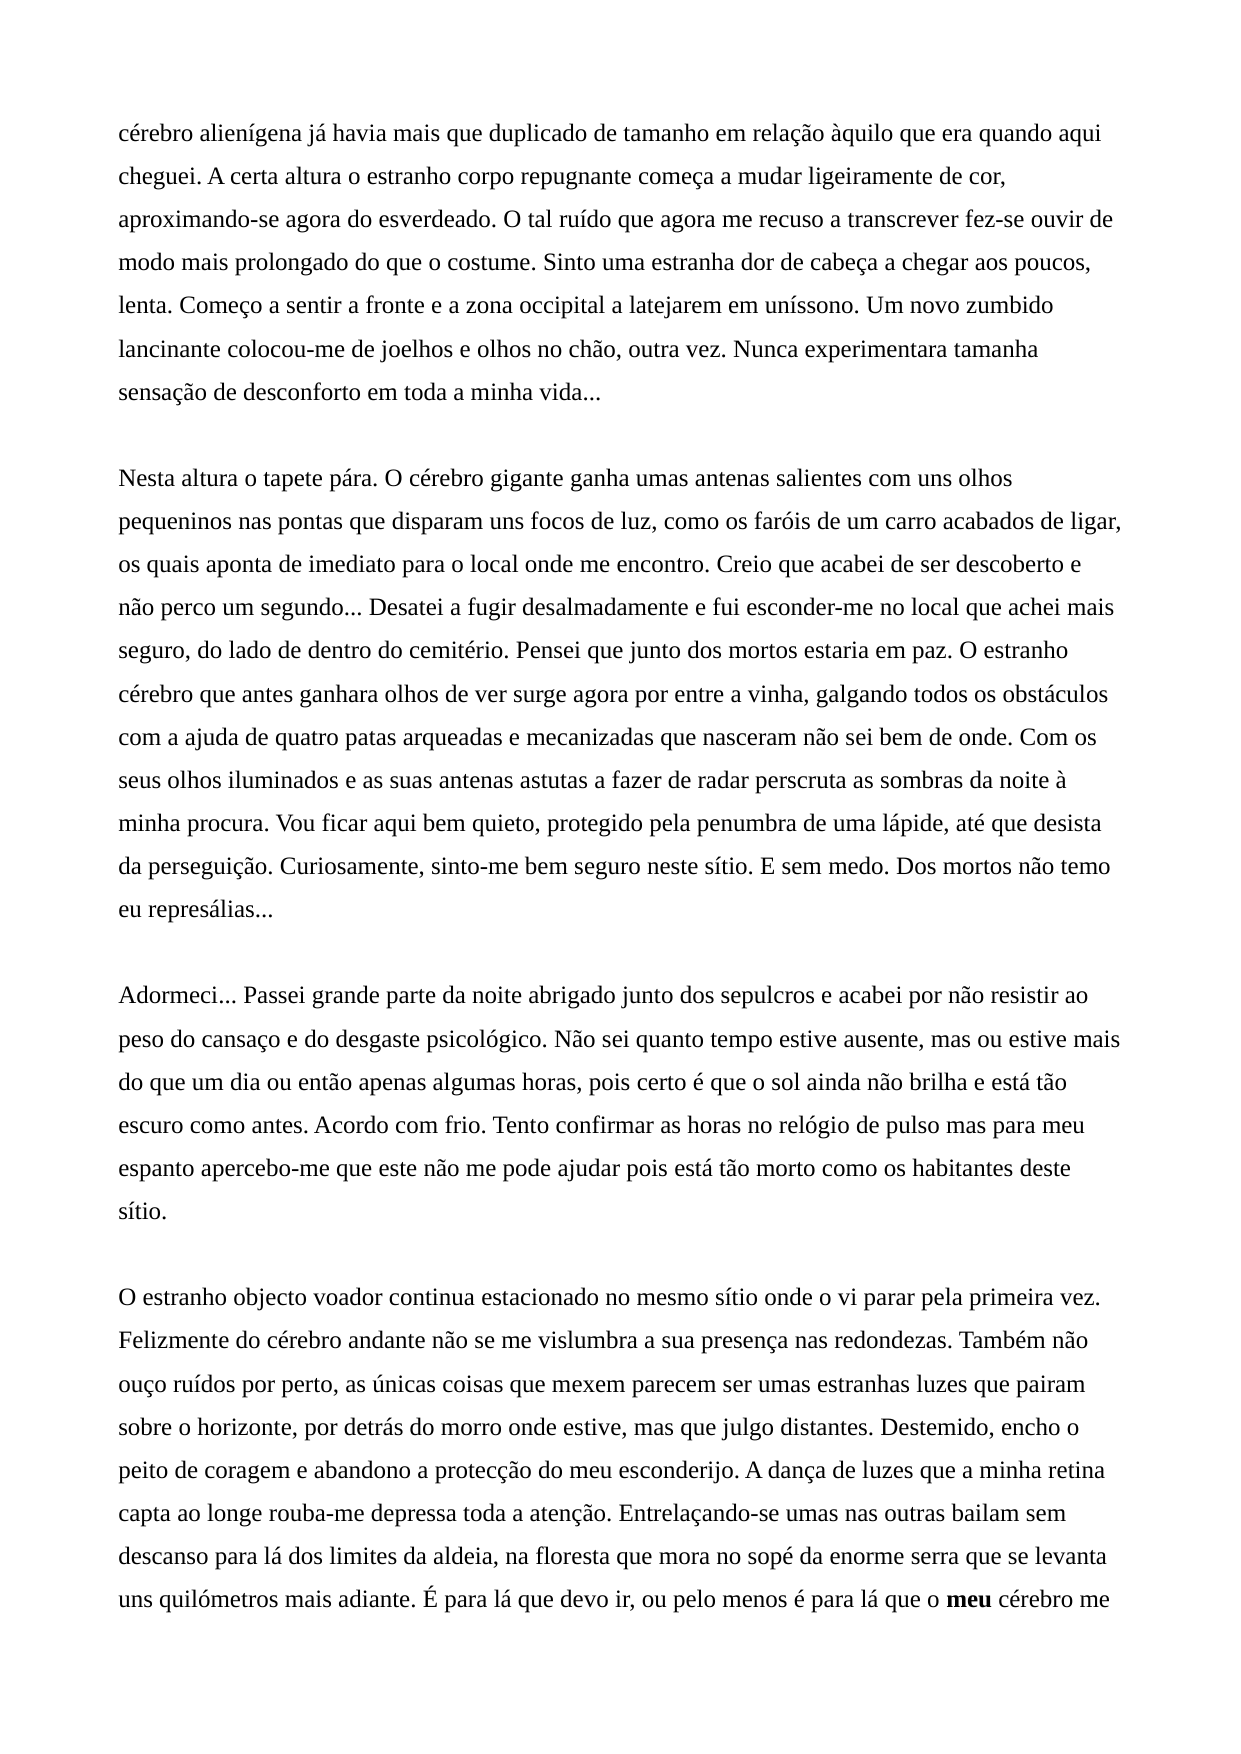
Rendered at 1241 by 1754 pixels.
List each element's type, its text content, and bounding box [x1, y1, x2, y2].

text O estranho objecto voador continua estacionado no mesmo sítio onde o vi parar pela primeira vez. Felizmente do cérebro andante não se me vislumbra a sua presença nas redondezas. Também não ouço ruídos por perto, as únicas coisas que mexem parecem ser umas estranhas luzes que pairam sobre o horizonte, por detrás do morro onde estive, mas que julgo distantes. Destemido, encho o peito de coragem e abandono a protecção do meu esconderijo. A dança de luzes que a minha retina capta ao longe rouba-me depressa toda a atenção. Entrelaçando-se umas nas outras bailam sem descanso para lá dos limites da aldeia, na floresta que mora no sopé da enorme serra que se levanta uns quilómetros mais adiante. É para lá que devo ir, ou pelo menos é para lá que o meu cérebro me [118, 1282, 1122, 1613]
text cérebro alienígena já havia mais que duplicado de tamanho em relação àquilo que era quando aqui cheguei. A certa altura o estranho corpo repugnante começa a mudar ligeiramente de cor, aproximando-se agora do esverdeado. O tal ruído que agora me recuso a transcrever fez-se ouvir de modo mais prolongado do que o costume. Sinto uma estranha dor de cabeça a chegar aos poucos, lenta. Começo a sentir a fronte e a zona occipital a latejarem em uníssono. Um novo zumbido lancinante colocou-me de joelhos e olhos no chão, outra vez. Nunca experimentara tamanha sensação de desconforto em toda a minha vida... [118, 118, 1122, 406]
text Adormeci... Passei grande parte da noite abrigado junto dos sepulcros e acabei por não resistir ao peso do cansaço e do desgaste psicológico. Não sei quanto tempo estive ausente, mas ou estive mais do que um dia ou então apenas algumas horas, pois certo é que o sol ainda não brilha e está tão escuro como antes. Acordo com frio. Tento confirmar as horas no relógio de pulso mas para meu espanto apercebo-me que este não me pode ajudar pois está tão morto como os habitantes deste sítio. [118, 981, 1122, 1225]
text Nesta altura o tapete pára. O cérebro gigante ganha umas antenas salientes com uns olhos pequeninos nas pontas que disparam uns focos de luz, como os faróis de um carro acabados de ligar, os quais aponta de imediato para o local onde me encontro. Creio que acabei de ser descoberto e não perco um segundo... Desatei a fugir desalmadamente e fui esconder-me no local que achei mais seguro, do lado de dentro do cemitério. Pensei que junto dos mortos estaria em paz. O estranho cérebro que antes ganhara olhos de ver surge agora por entre a vinha, galgando todos os obstáculos com a ajuda de quatro patas arqueadas e mecanizadas que nasceram não sei bem de onde. Com os seus olhos iluminados e as suas antenas astutas a fazer de radar perscruta as sombras da noite à minha procura. Vou ficar aqui bem quieto, protegido pela penumbra de uma lápide, até que desista da perseguição. Curiosamente, sinto-me bem seguro neste sítio. E sem medo. Dos mortos não temo eu represálias... [118, 463, 1122, 923]
